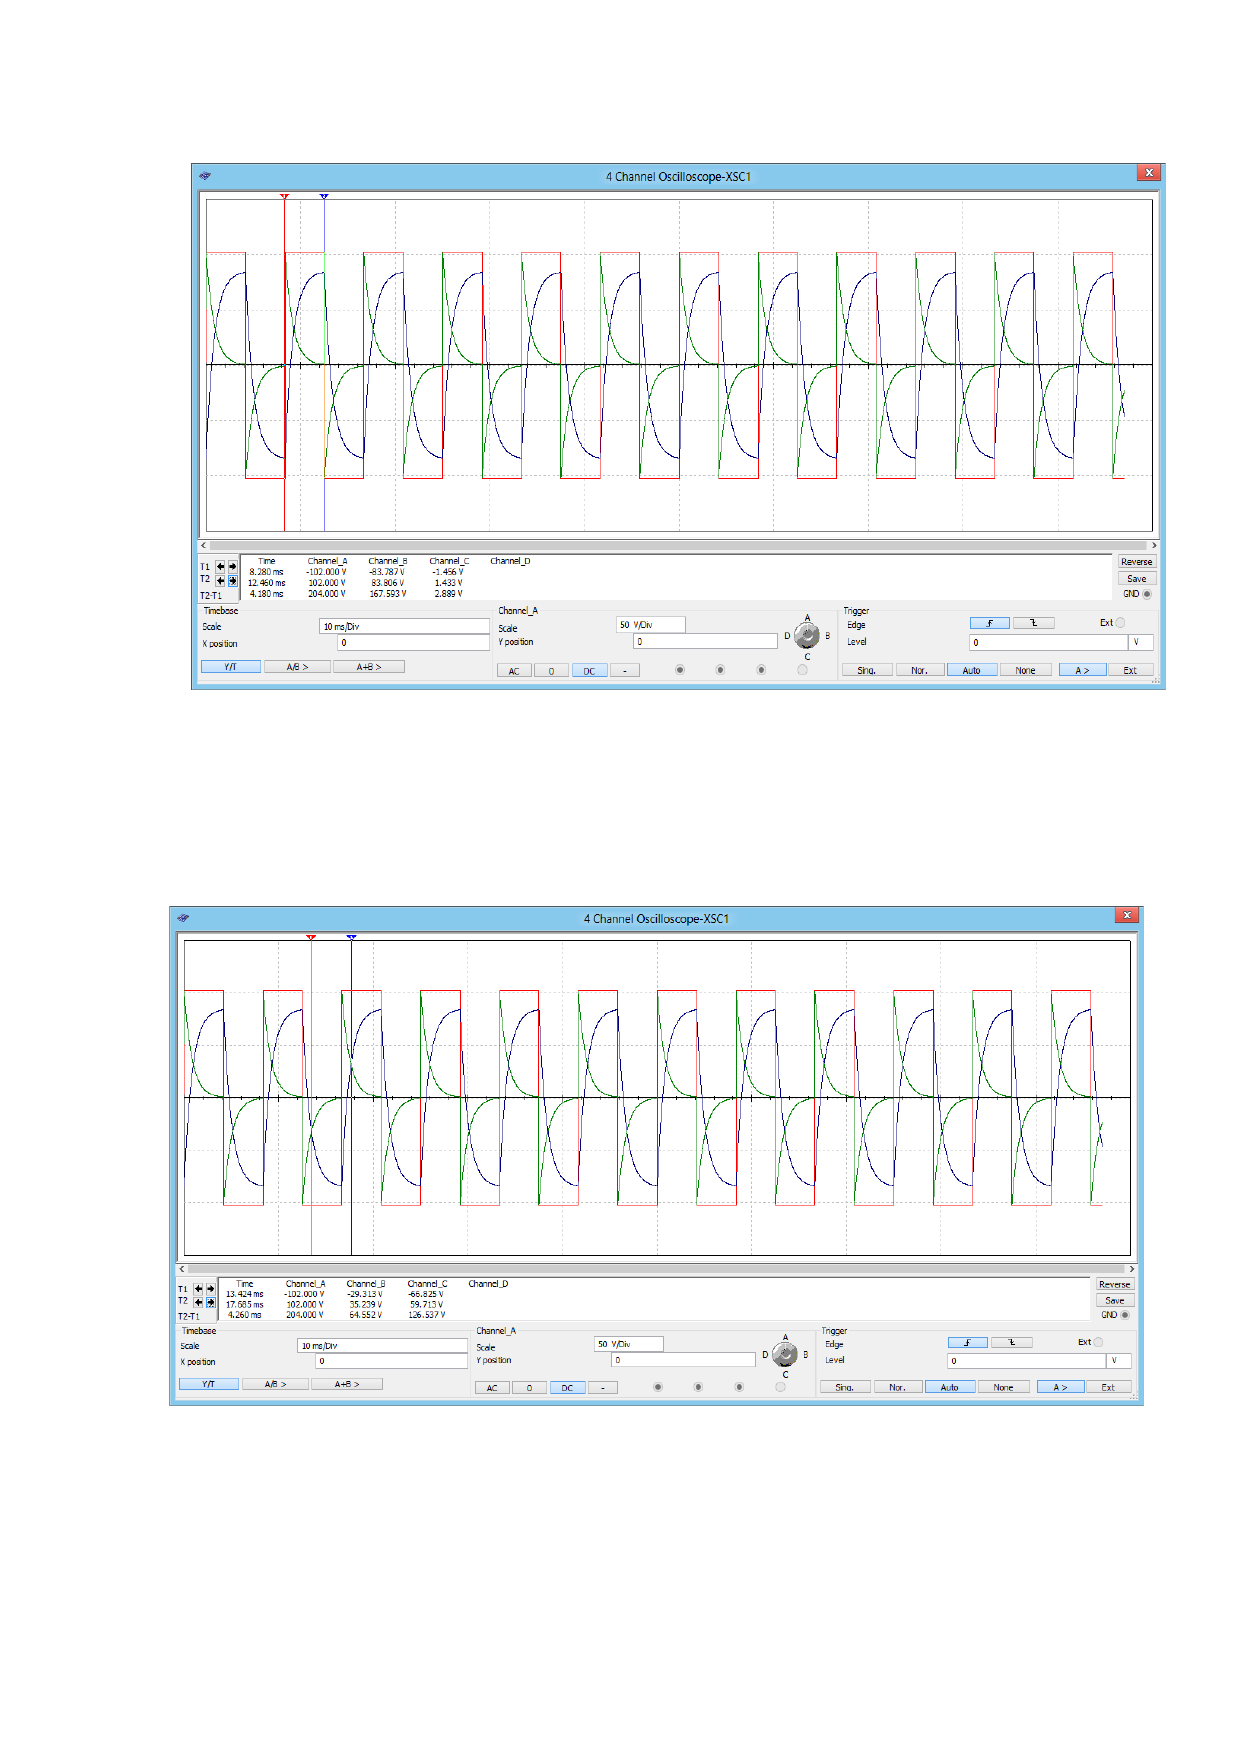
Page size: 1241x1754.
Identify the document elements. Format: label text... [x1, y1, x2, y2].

picture [169, 906, 1144, 1406]
picture [191, 163, 1166, 690]
text Графики uвх (t), i(t), uL (t): Схема RL - цепи для определения переходных характеристик в режиме численного анализа: Переходные характеристики RL-цепи первого порядка i(t), uL(t) [177, 118, 1152, 1611]
